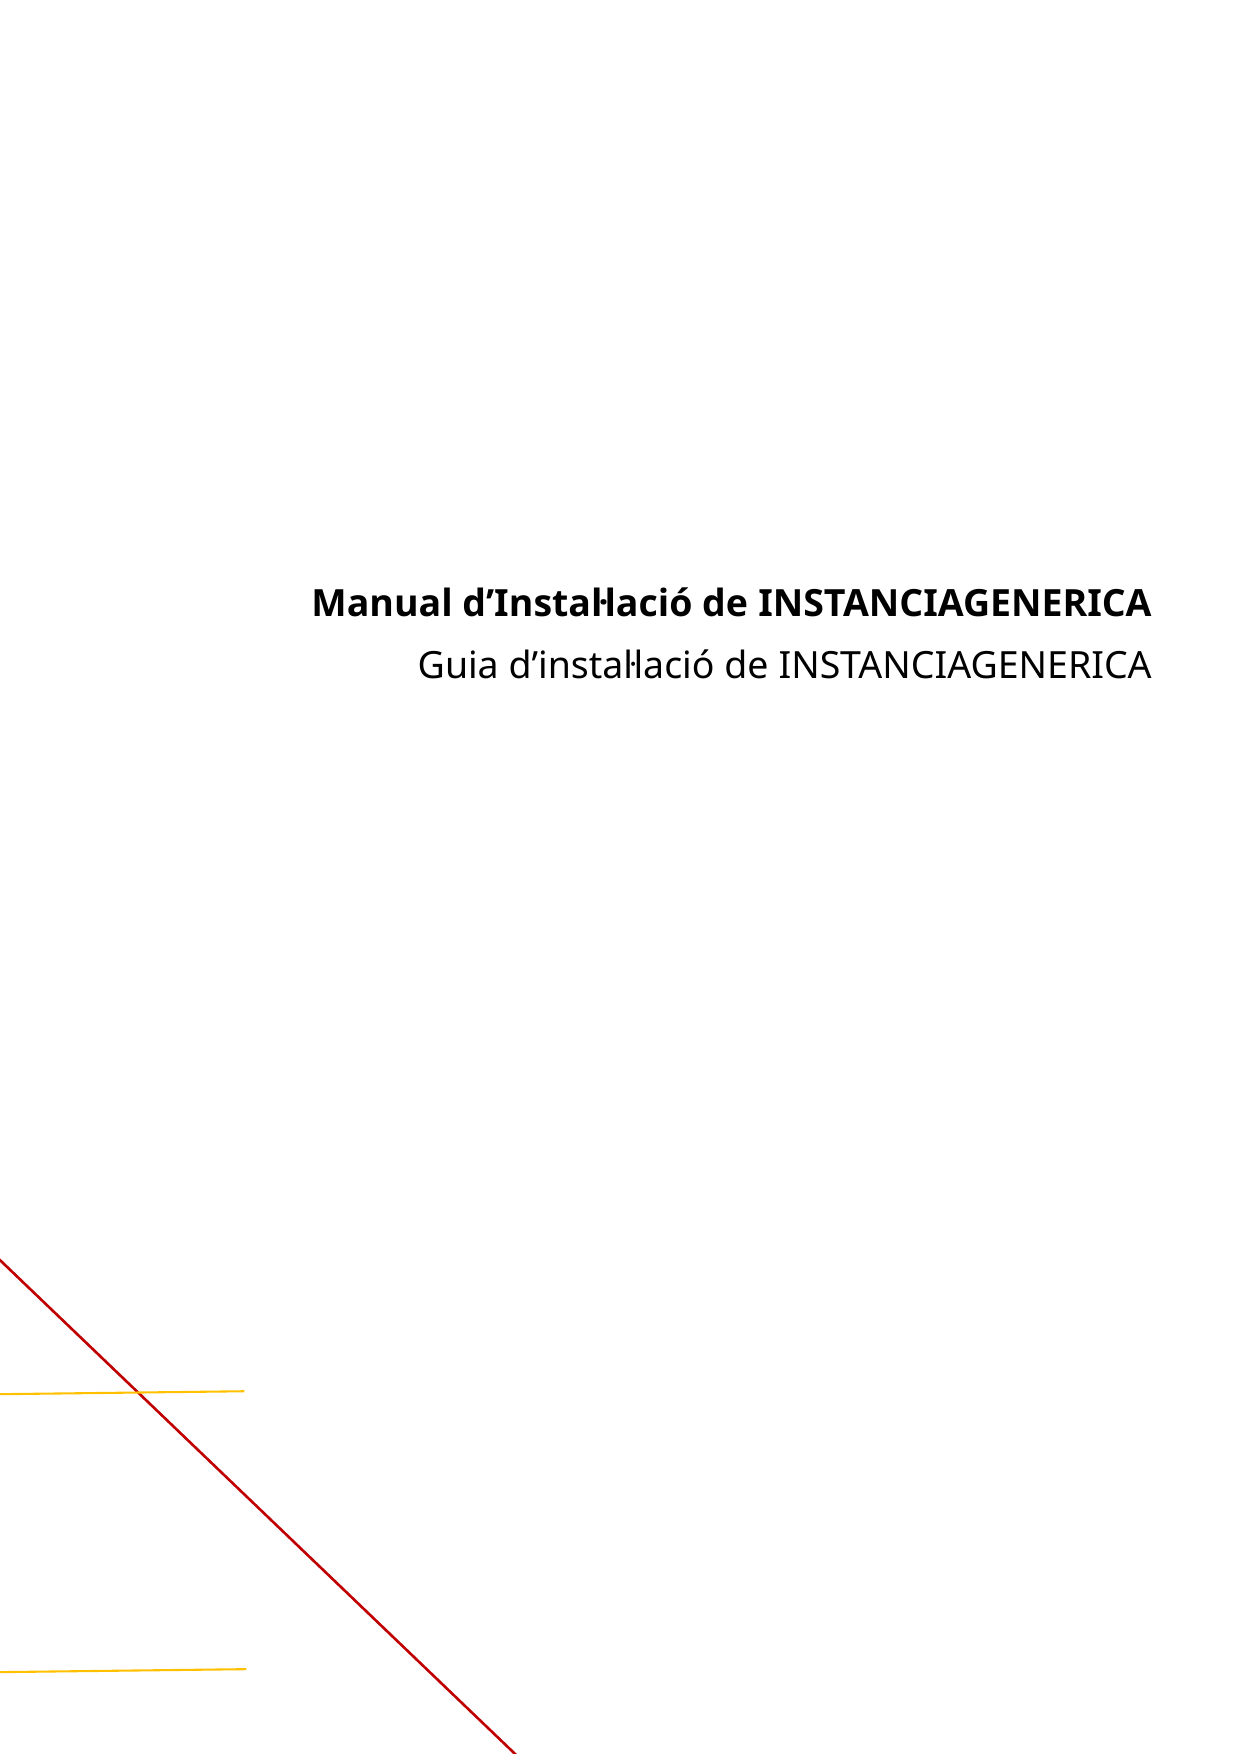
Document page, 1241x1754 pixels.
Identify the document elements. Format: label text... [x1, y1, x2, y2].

text Manual d’Instal·lació de INSTANCIAGENERICA [136, 576, 1152, 627]
text Guia d’instal·lació de INSTANCIAGENERICA [166, 639, 1152, 690]
